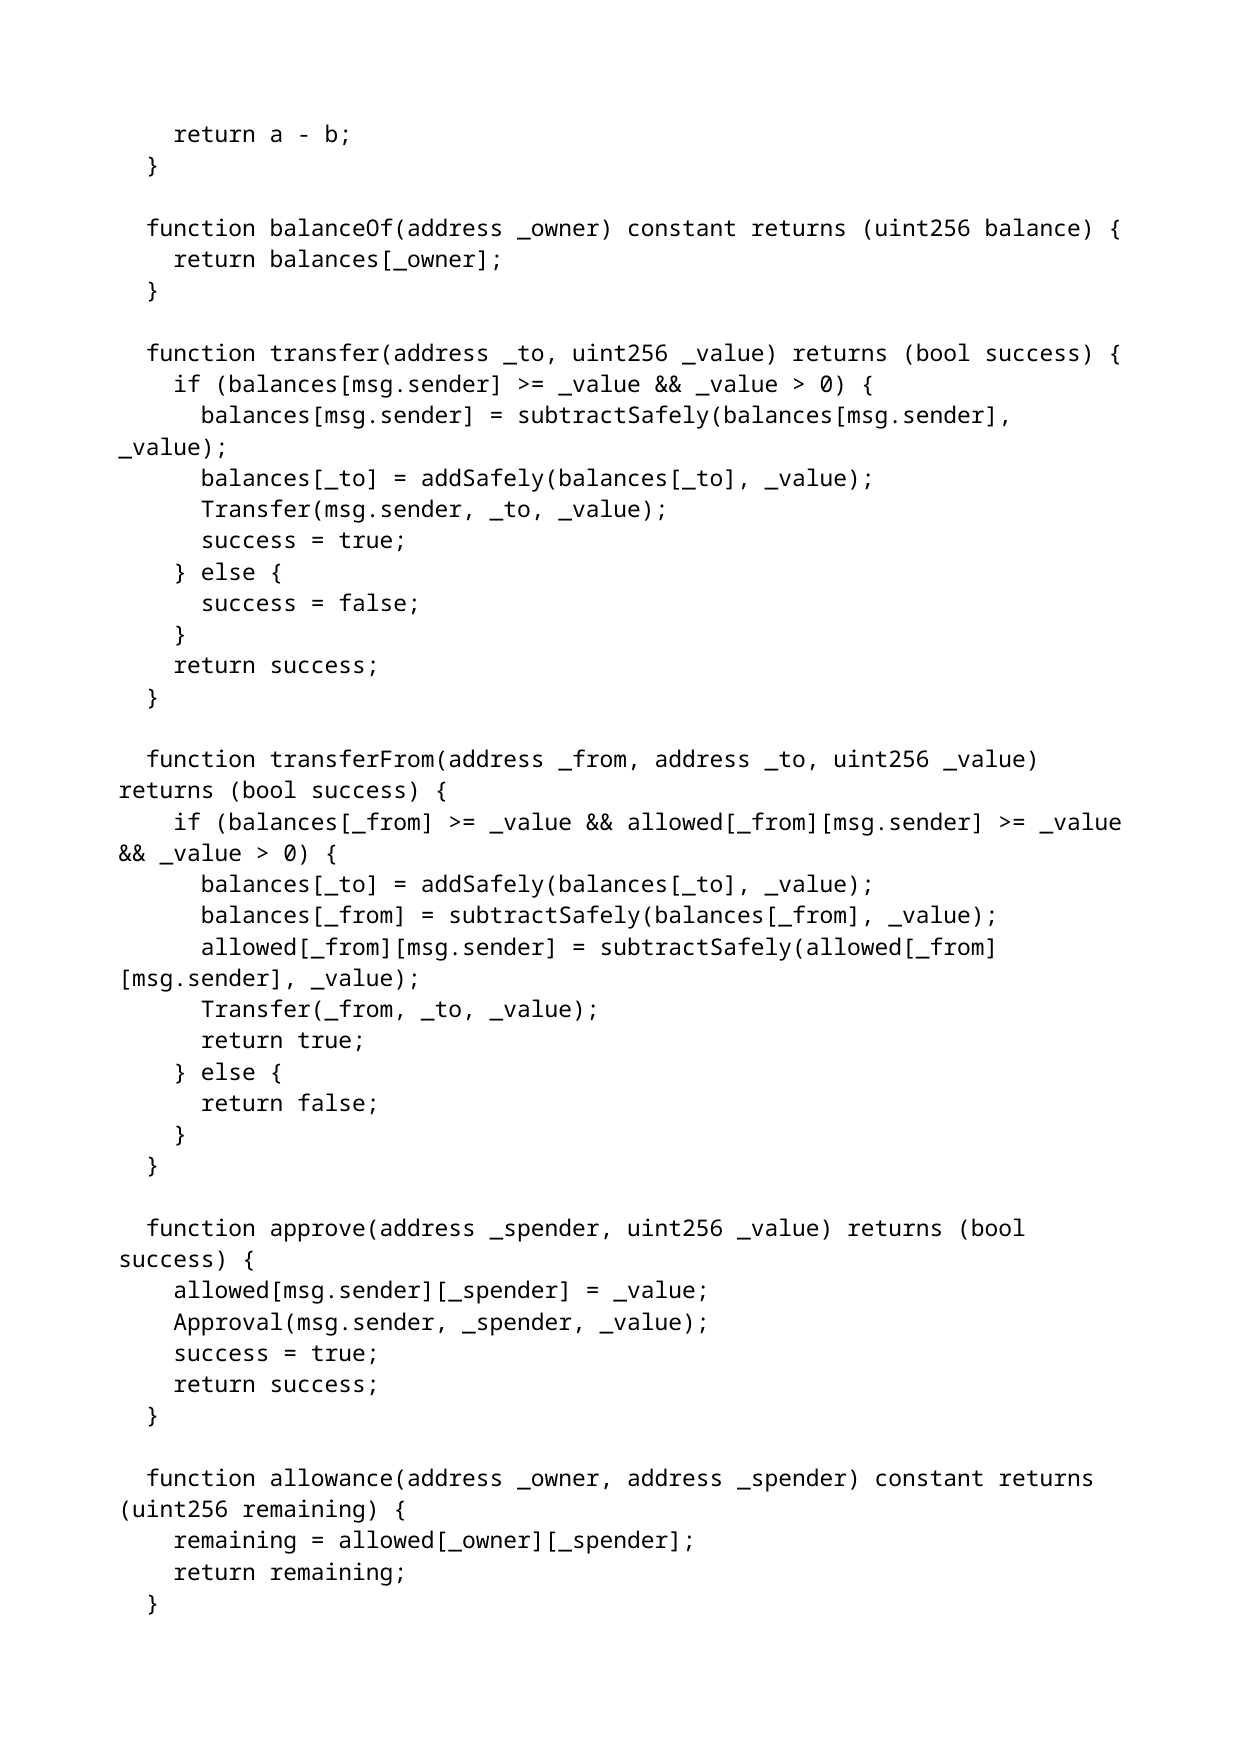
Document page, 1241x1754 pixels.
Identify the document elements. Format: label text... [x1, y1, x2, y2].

text function approve(address _spender, uint256 _value) returns (bool success) { [118, 1212, 1122, 1274]
text } else { [118, 556, 1122, 587]
text } [118, 618, 1122, 649]
text balances[msg.sender] = subtractSafely(balances[msg.sender], _value); [118, 399, 1122, 462]
text } [118, 1149, 1122, 1181]
text return false; [118, 1087, 1122, 1118]
text } [118, 1587, 1122, 1618]
text success = true; [118, 1337, 1122, 1368]
text } [118, 1399, 1122, 1431]
text function allowance(address _owner, address _spender) constant returns (uint256 remaining) { [118, 1462, 1122, 1524]
text } [118, 1118, 1122, 1149]
text } [118, 274, 1122, 306]
text } [118, 149, 1122, 181]
text return balances[_owner]; [118, 243, 1122, 274]
text if (balances[msg.sender] >= _value && _value > 0) { [118, 368, 1122, 399]
text } else { [118, 1056, 1122, 1087]
text allowed[_from][msg.sender] = subtractSafely(allowed[_from][msg.sender], _value); [118, 931, 1122, 993]
text success = false; [118, 587, 1122, 618]
text return a - b; [118, 118, 1122, 149]
text return success; [118, 1368, 1122, 1399]
text if (balances[_from] >= _value && allowed[_from][msg.sender] >= _value && _value > 0) { [118, 806, 1122, 868]
text return true; [118, 1024, 1122, 1056]
text Approval(msg.sender, _spender, _value); [118, 1306, 1122, 1337]
text return remaining; [118, 1556, 1122, 1587]
text balances[_to] = addSafely(balances[_to], _value); [118, 868, 1122, 899]
text function transferFrom(address _from, address _to, uint256 _value) returns (bool success) { [118, 743, 1122, 806]
text } [118, 681, 1122, 712]
text function balanceOf(address _owner) constant returns (uint256 balance) { [118, 212, 1122, 243]
text remaining = allowed[_owner][_spender]; [118, 1524, 1122, 1556]
text allowed[msg.sender][_spender] = _value; [118, 1274, 1122, 1306]
text Transfer(_from, _to, _value); [118, 993, 1122, 1024]
text balances[_from] = subtractSafely(balances[_from], _value); [118, 899, 1122, 931]
text Transfer(msg.sender, _to, _value); [118, 493, 1122, 524]
text success = true; [118, 524, 1122, 556]
text balances[_to] = addSafely(balances[_to], _value); [118, 462, 1122, 493]
text return success; [118, 649, 1122, 681]
text function transfer(address _to, uint256 _value) returns (bool success) { [118, 337, 1122, 368]
